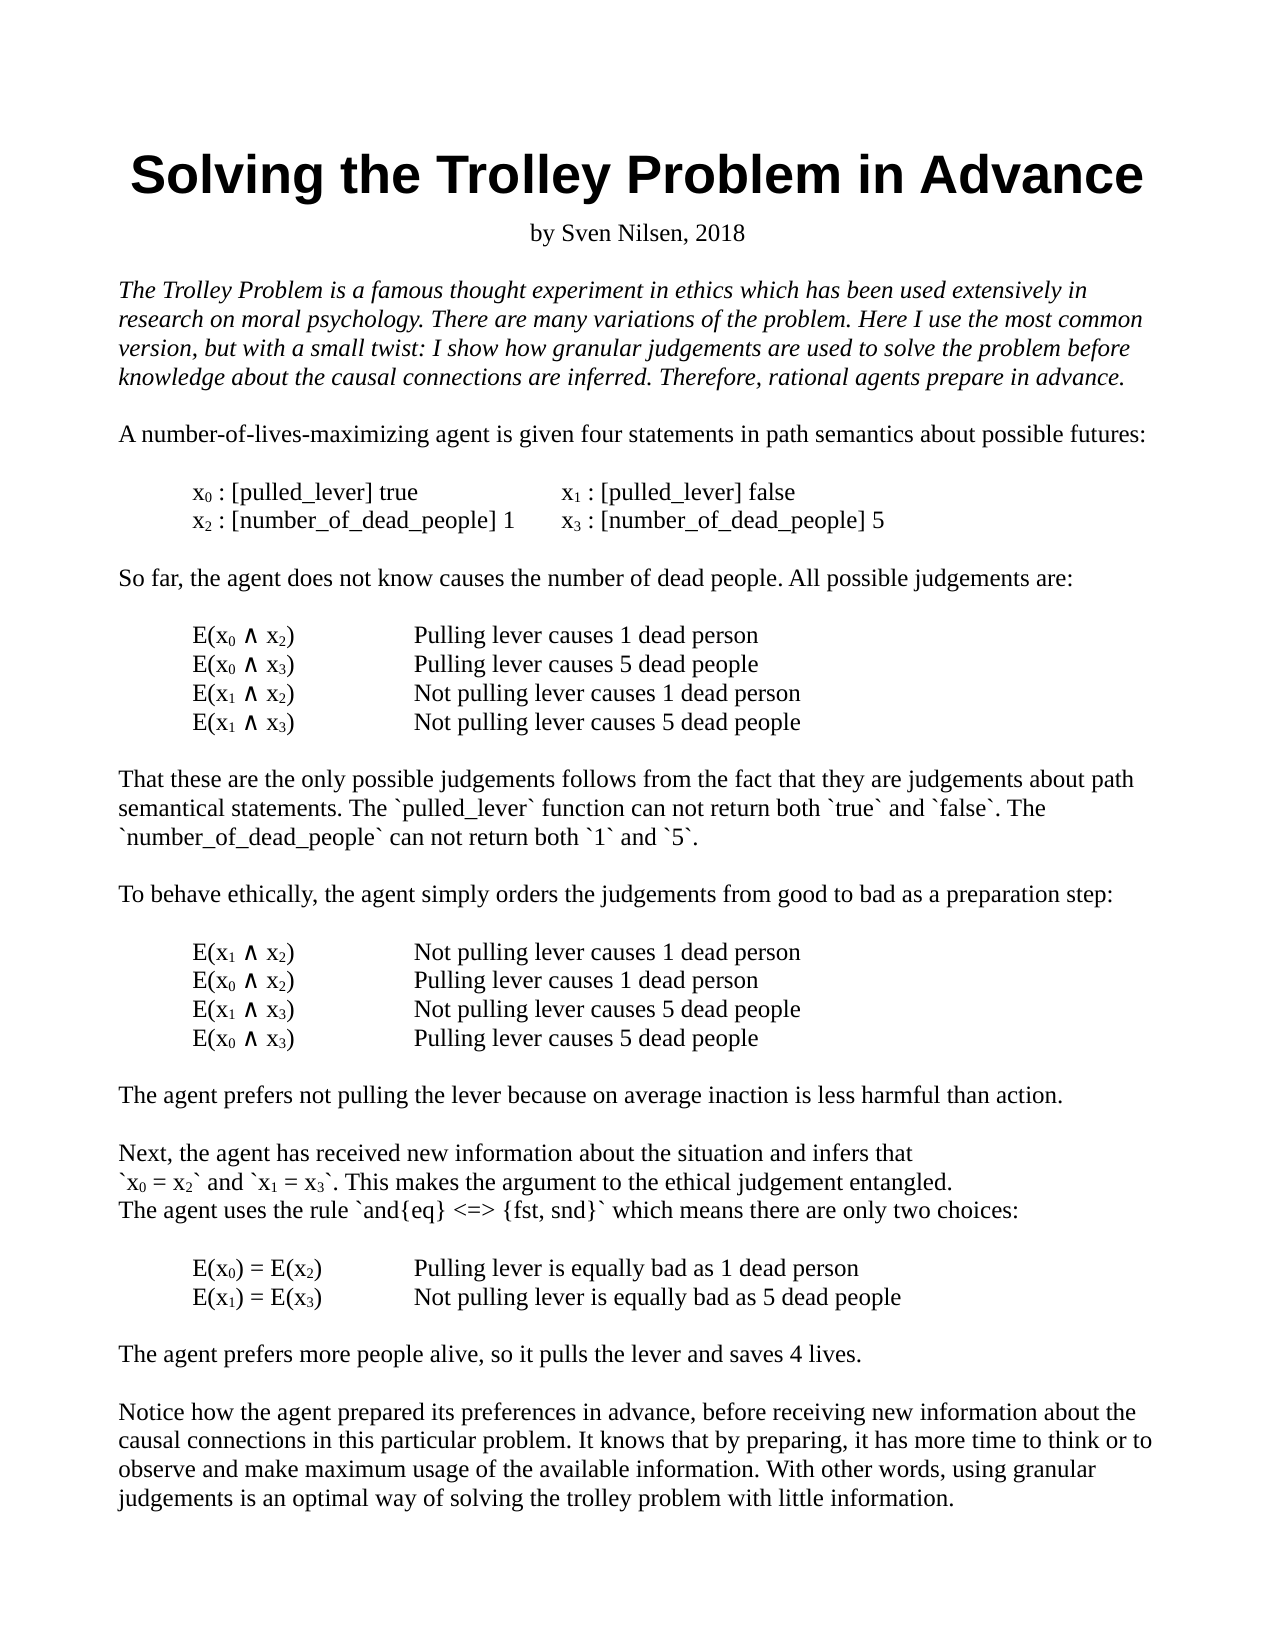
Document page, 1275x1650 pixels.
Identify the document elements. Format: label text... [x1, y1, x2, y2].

text E(x0 ∧ x2) Pulling lever causes 1 dead person [118, 965, 1157, 994]
text The Trolley Problem is a famous thought experiment in ethics which has been used extensively in research on moral psychology. There are many variations of the problem. Here I use the most common version, but with a small twist: I show how granular judgements are used to solve the problem before knowledge about the causal connections are inferred. Therefore, rational agents prepare in advance. [118, 275, 1157, 390]
text The agent prefers more people alive, so it pulls the lever and saves 4 lives. [118, 1339, 1157, 1368]
text E(x1 ∧ x3) Not pulling lever causes 5 dead people [118, 994, 1157, 1023]
text E(x0 ∧ x3) Pulling lever causes 5 dead people [118, 1023, 1157, 1052]
text Notice how the agent prepared its preferences in advance, before receiving new information about the causal connections in this particular problem. It knows that by preparing, it has more time to think or to observe and make maximum usage of the available information. With other words, using granular judgements is an optimal way of solving the trolley problem with little information. [118, 1397, 1157, 1512]
text by Sven Nilsen, 2018 [118, 218, 1157, 247]
text E(x1 ∧ x2) Not pulling lever causes 1 dead person [118, 678, 1157, 707]
text E(x0 ∧ x3) Pulling lever causes 5 dead people [118, 649, 1157, 678]
text Next, the agent has received new information about the situation and infers that `x0 = x2` and `x1 = x3`. This makes the argument to the ethical judgement entangled. The agent uses the rule `and{eq} <=> {fst, snd}` which means there are only two choices: [118, 1138, 1157, 1224]
text A number-of-lives-maximizing agent is given four statements in path semantics about possible futures: [118, 419, 1157, 448]
text E(x1 ∧ x2) Not pulling lever causes 1 dead person [118, 937, 1157, 965]
text That these are the only possible judgements follows from the fact that they are judgements about path semantical statements. The `pulled_lever` function can not return both `true` and `false`. The `number_of_dead_people` can not return both `1` and `5`. [118, 764, 1157, 850]
text So far, the agent does not know causes the number of dead people. All possible judgements are: [118, 563, 1157, 592]
text x0 : [pulled_lever] true x1 : [pulled_lever] false [118, 477, 1157, 505]
text E(x1) = E(x3) Not pulling lever is equally bad as 5 dead people [118, 1282, 1157, 1310]
text E(x0) = E(x2) Pulling lever is equally bad as 1 dead person [118, 1253, 1157, 1282]
text x2 : [number_of_dead_people] 1 x3 : [number_of_dead_people] 5 [118, 505, 1157, 534]
text The agent prefers not pulling the lever because on average inaction is less harmful than action. [118, 1080, 1157, 1109]
text E(x1 ∧ x3) Not pulling lever causes 5 dead people [118, 707, 1157, 735]
text To behave ethically, the agent simply orders the judgements from good to bad as a preparation step: [118, 879, 1157, 908]
title Solving the Trolley Problem in Advance [118, 143, 1157, 205]
text E(x0 ∧ x2) Pulling lever causes 1 dead person [118, 620, 1157, 649]
